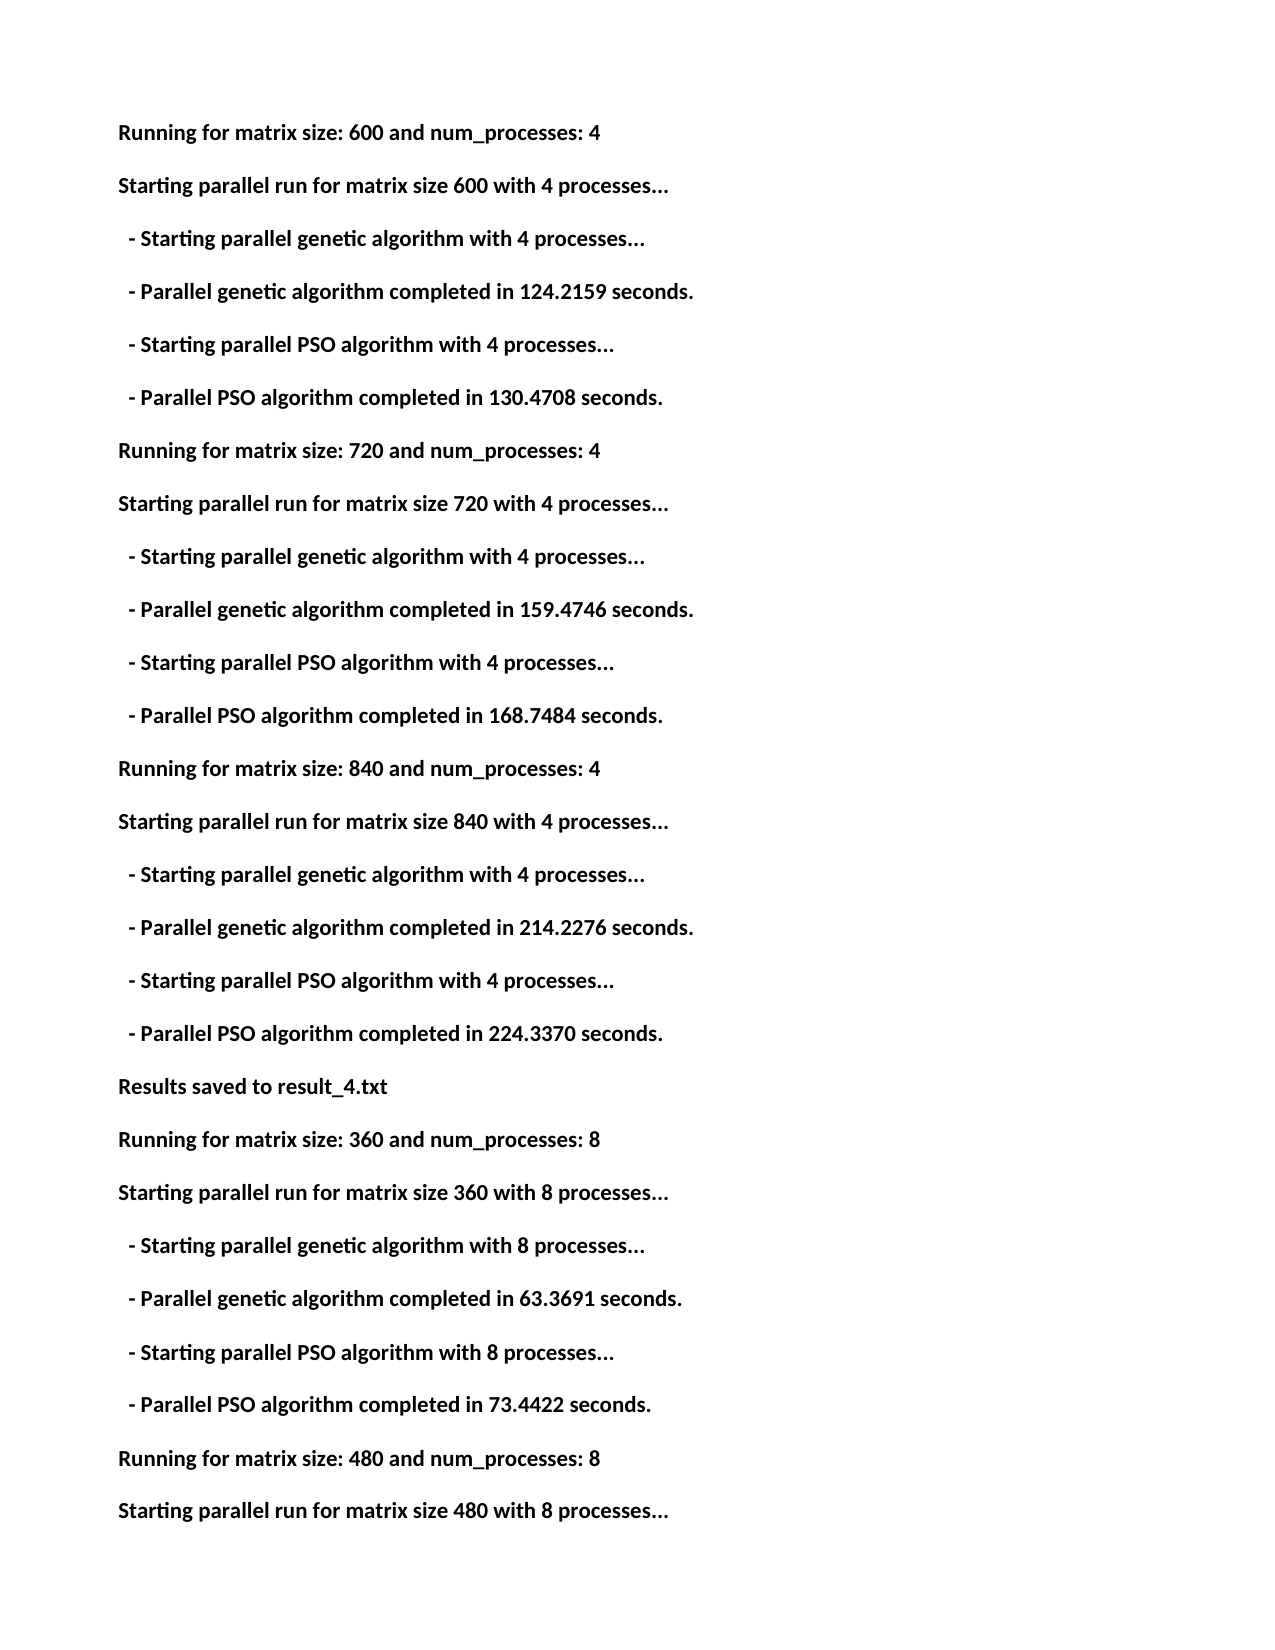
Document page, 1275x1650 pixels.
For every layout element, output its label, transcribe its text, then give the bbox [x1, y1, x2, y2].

text - Parallel PSO algorithm completed in 73.4422 seconds. [118, 1391, 1157, 1419]
text Results saved to result_4.txt [118, 1072, 1157, 1101]
text - Parallel genetic algorithm completed in 214.2276 seconds. [118, 913, 1157, 941]
text - Parallel PSO algorithm completed in 224.3370 seconds. [118, 1019, 1157, 1047]
text Running for matrix size: 360 and num_processes: 8 [118, 1126, 1157, 1153]
text - Parallel genetic algorithm completed in 63.3691 seconds. [118, 1284, 1157, 1313]
text Running for matrix size: 600 and num_processes: 4 [118, 118, 1157, 146]
text - Starting parallel PSO algorithm with 4 processes... [118, 648, 1157, 676]
text - Starting parallel PSO algorithm with 4 processes... [118, 966, 1157, 994]
text - Parallel genetic algorithm completed in 159.4746 seconds. [118, 595, 1157, 623]
text - Parallel PSO algorithm completed in 168.7484 seconds. [118, 701, 1157, 729]
text Starting parallel run for matrix size 600 with 4 processes... [118, 171, 1157, 199]
text Running for matrix size: 480 and num_processes: 8 [118, 1444, 1157, 1472]
text - Starting parallel genetic algorithm with 4 processes... [118, 224, 1157, 252]
text Starting parallel run for matrix size 360 with 8 processes... [118, 1178, 1157, 1207]
text - Starting parallel genetic algorithm with 4 processes... [118, 860, 1157, 888]
text - Starting parallel genetic algorithm with 4 processes... [118, 542, 1157, 570]
text Starting parallel run for matrix size 840 with 4 processes... [118, 807, 1157, 835]
text Running for matrix size: 720 and num_processes: 4 [118, 436, 1157, 464]
text Starting parallel run for matrix size 720 with 4 processes... [118, 489, 1157, 517]
text Running for matrix size: 840 and num_processes: 4 [118, 754, 1157, 782]
text Starting parallel run for matrix size 480 with 8 processes... [118, 1497, 1157, 1525]
text - Parallel genetic algorithm completed in 124.2159 seconds. [118, 277, 1157, 305]
text - Starting parallel genetic algorithm with 8 processes... [118, 1232, 1157, 1259]
text - Starting parallel PSO algorithm with 8 processes... [118, 1338, 1157, 1366]
text - Parallel PSO algorithm completed in 130.4708 seconds. [118, 383, 1157, 411]
text - Starting parallel PSO algorithm with 4 processes... [118, 330, 1157, 358]
